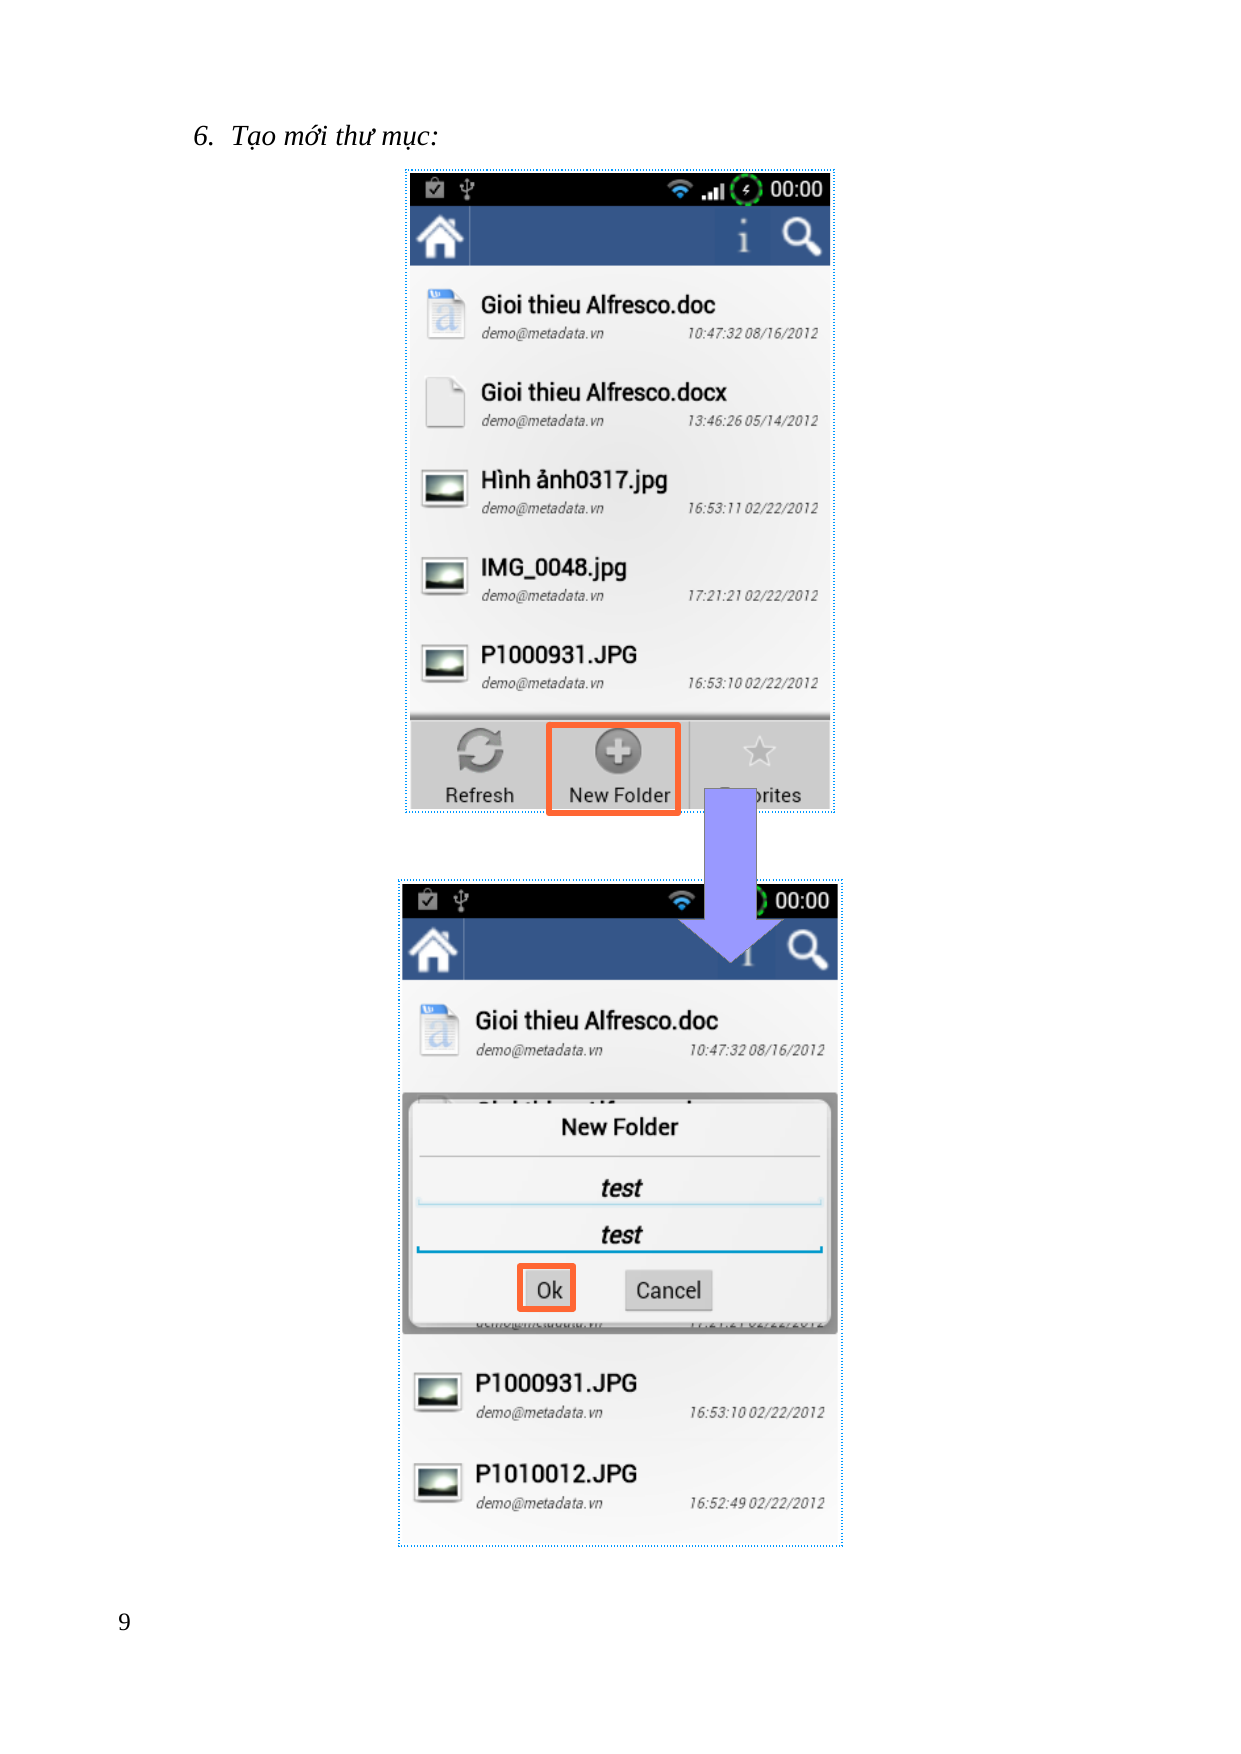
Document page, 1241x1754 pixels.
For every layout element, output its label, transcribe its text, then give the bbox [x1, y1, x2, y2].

picture [402, 884, 838, 1543]
picture [410, 173, 830, 809]
list Tạo mới thư mục: [193, 118, 1122, 152]
picture [552, 728, 675, 809]
